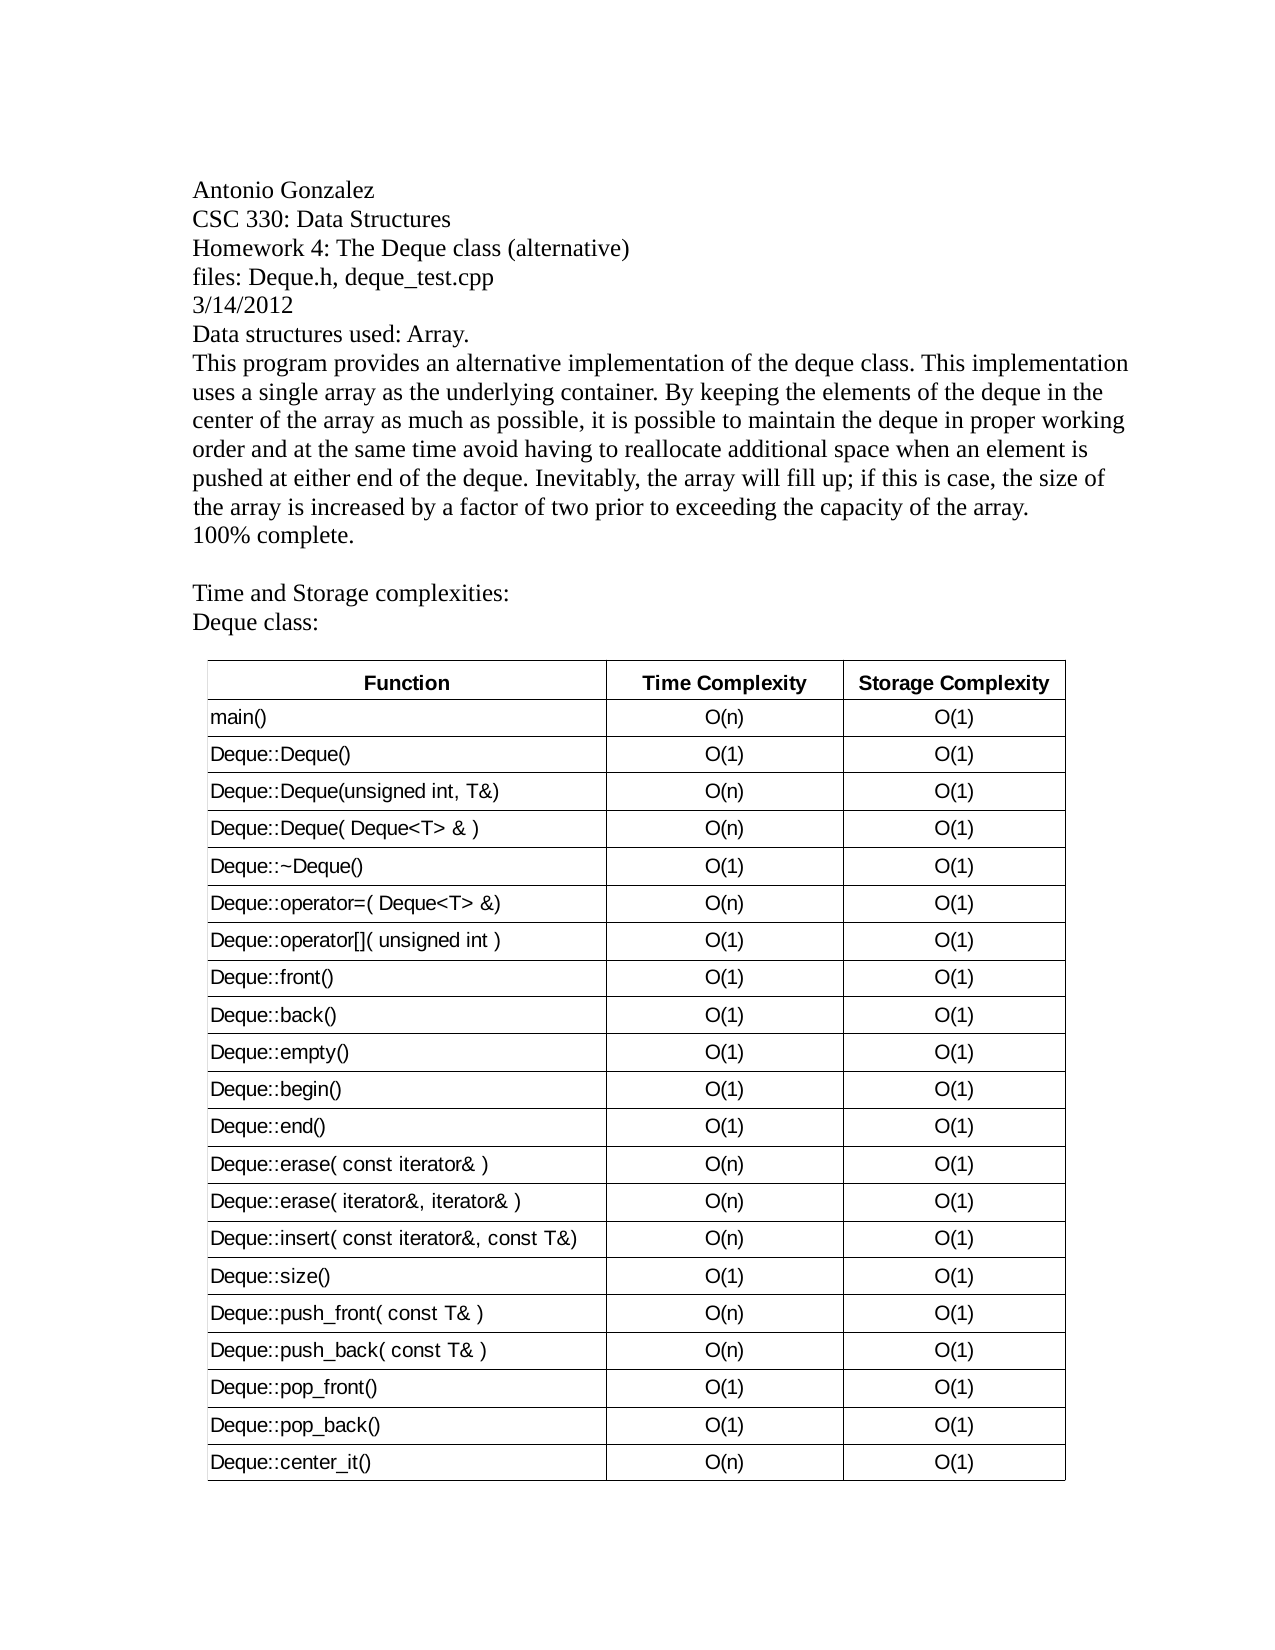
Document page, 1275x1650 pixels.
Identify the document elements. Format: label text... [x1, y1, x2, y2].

text Time and Storage complexities: [118, 578, 1157, 607]
text 100% complete. [118, 521, 1157, 549]
text 3/14/2012 [118, 291, 1157, 319]
text files: Deque.h, deque_test.cpp [118, 262, 1157, 291]
text the array is increased by a factor of two prior to exceeding the capacity of the array. [118, 492, 1157, 521]
text CSC 330: Data Structures [118, 204, 1157, 233]
text This program provides an alternative implementation of the deque class. This implementation uses a single array as the underlying container. By keeping the elements of the deque in the center of the array as much as possible, it is possible to maintain the deque in proper working order and at the same time avoid having to reallocate additional space when an element is pushed at either end of the deque. Inevitably, the array will fill up; if this is case, the size of [118, 348, 1157, 492]
text Homework 4: The Deque class (alternative) [118, 233, 1157, 262]
text Antonio Gonzalez [118, 176, 1157, 204]
text Deque class: [118, 607, 1157, 636]
text Data structures used: Array. [118, 319, 1157, 348]
